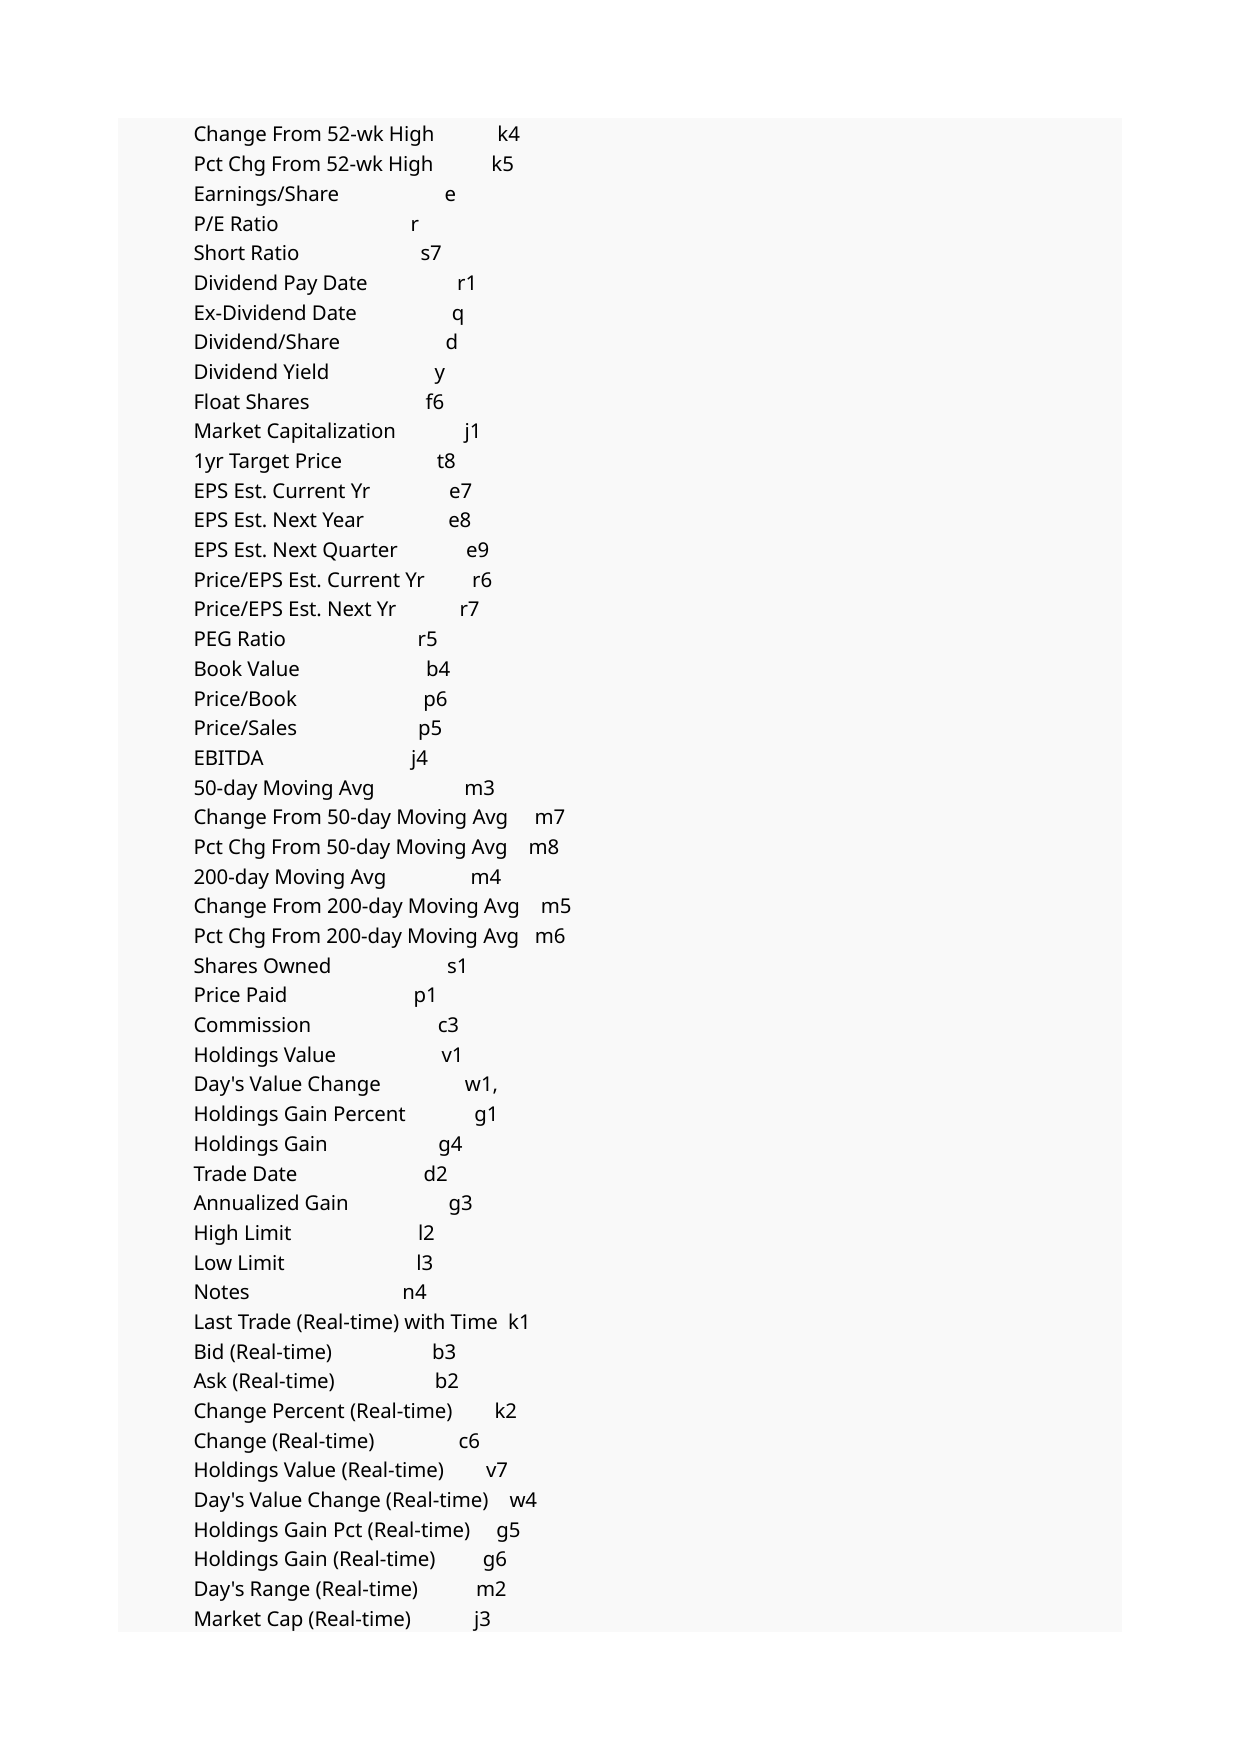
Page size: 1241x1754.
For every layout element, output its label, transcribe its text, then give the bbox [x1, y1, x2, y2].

text Commission c3 [118, 1009, 1122, 1038]
text EPS Est. Next Year e8 [118, 504, 1122, 534]
text Price/Book p6 [118, 682, 1122, 712]
text Holdings Value v1 [118, 1038, 1122, 1068]
text Price/EPS Est. Next Yr r7 [118, 593, 1122, 623]
text Day's Value Change w1, [118, 1068, 1122, 1098]
text Book Value b4 [118, 652, 1122, 682]
text Change From 52-wk High k4 [118, 118, 1122, 148]
text Earnings/Share e [118, 177, 1122, 207]
text Ask (Real-time) b2 [118, 1365, 1122, 1395]
text EPS Est. Next Quarter e9 [118, 534, 1122, 563]
text Dividend Yield y [118, 356, 1122, 385]
text 50-day Moving Avg m3 [118, 771, 1122, 801]
text Dividend/Share d [118, 326, 1122, 356]
text Holdings Value (Real-time) v7 [118, 1454, 1122, 1484]
text Change From 50-day Moving Avg m7 [118, 801, 1122, 831]
text Bid (Real-time) b3 [118, 1335, 1122, 1365]
text Trade Date d2 [118, 1157, 1122, 1187]
text Low Limit l3 [118, 1246, 1122, 1276]
text Holdings Gain Pct (Real-time) g5 [118, 1513, 1122, 1543]
text Market Capitalization j1 [118, 415, 1122, 445]
text Market Cap (Real-time) j3 [118, 1602, 1122, 1632]
text Float Shares f6 [118, 385, 1122, 415]
text Annualized Gain g3 [118, 1187, 1122, 1217]
text Holdings Gain g4 [118, 1127, 1122, 1157]
text EBITDA j4 [118, 742, 1122, 771]
text Day's Range (Real-time) m2 [118, 1573, 1122, 1602]
text High Limit l2 [118, 1217, 1122, 1246]
text Last Trade (Real-time) with Time k1 [118, 1306, 1122, 1335]
text Ex-Dividend Date q [118, 296, 1122, 326]
text Change From 200-day Moving Avg m5 [118, 890, 1122, 920]
text Short Ratio s7 [118, 237, 1122, 267]
text P/E Ratio r [118, 207, 1122, 237]
text 200-day Moving Avg m4 [118, 860, 1122, 890]
text Pct Chg From 200-day Moving Avg m6 [118, 920, 1122, 949]
text Price/EPS Est. Current Yr r6 [118, 563, 1122, 593]
text Dividend Pay Date r1 [118, 267, 1122, 296]
text PEG Ratio r5 [118, 623, 1122, 652]
text Notes n4 [118, 1276, 1122, 1306]
text 1yr Target Price t8 [118, 445, 1122, 474]
text Price/Sales p5 [118, 712, 1122, 742]
text Pct Chg From 52-wk High k5 [118, 148, 1122, 177]
text Day's Value Change (Real-time) w4 [118, 1484, 1122, 1513]
text EPS Est. Current Yr e7 [118, 474, 1122, 504]
text Holdings Gain Percent g1 [118, 1098, 1122, 1127]
text Change Percent (Real-time) k2 [118, 1395, 1122, 1424]
text Pct Chg From 50-day Moving Avg m8 [118, 831, 1122, 860]
text Change (Real-time) c6 [118, 1424, 1122, 1454]
text Price Paid p1 [118, 979, 1122, 1009]
text Holdings Gain (Real-time) g6 [118, 1543, 1122, 1573]
text Shares Owned s1 [118, 949, 1122, 979]
